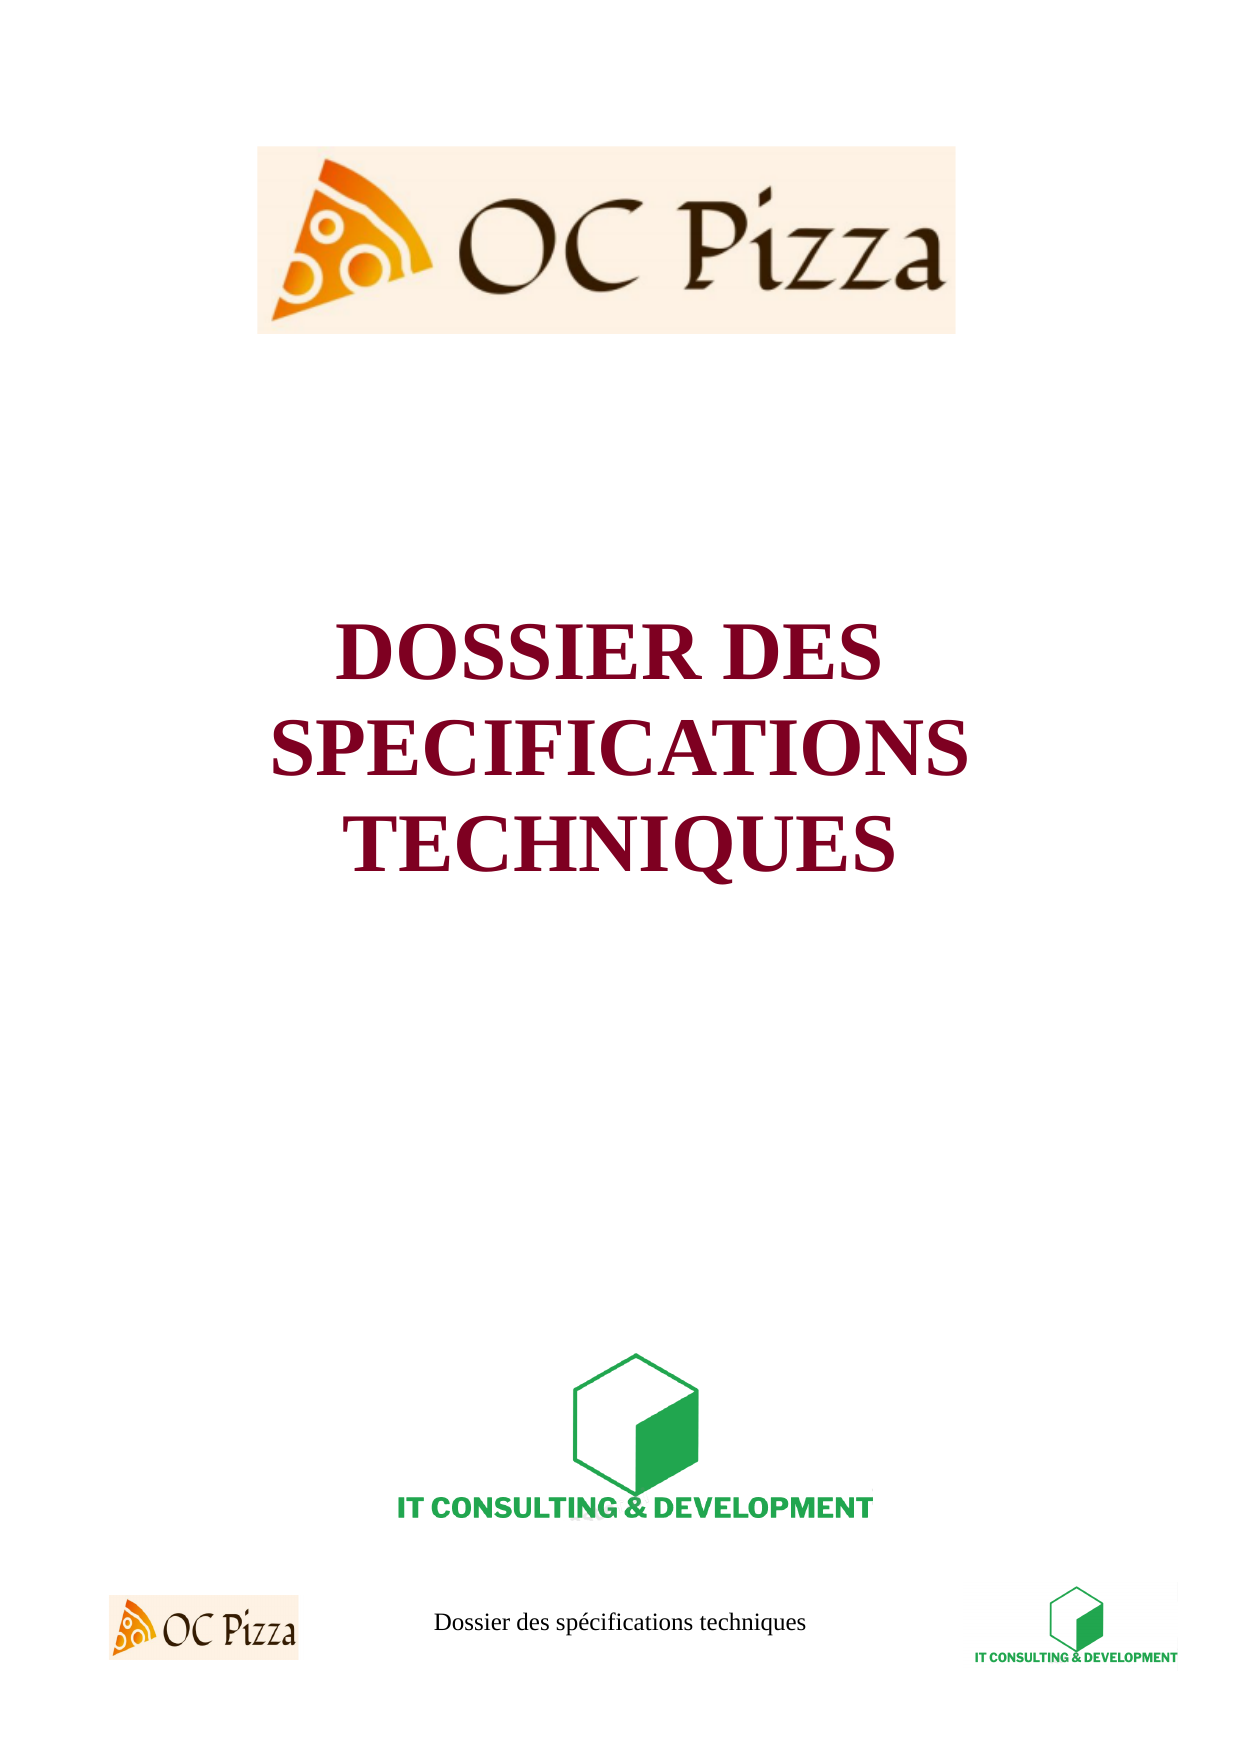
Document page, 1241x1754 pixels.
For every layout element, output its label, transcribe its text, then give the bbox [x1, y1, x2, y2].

text SPECIFICATIONS TECHNIQUES [118, 697, 1122, 889]
picture [108, 1595, 306, 1660]
picture [962, 1582, 1178, 1671]
picture [367, 1344, 873, 1537]
text DOSSIER DES [118, 602, 1122, 697]
picture [256, 145, 984, 334]
